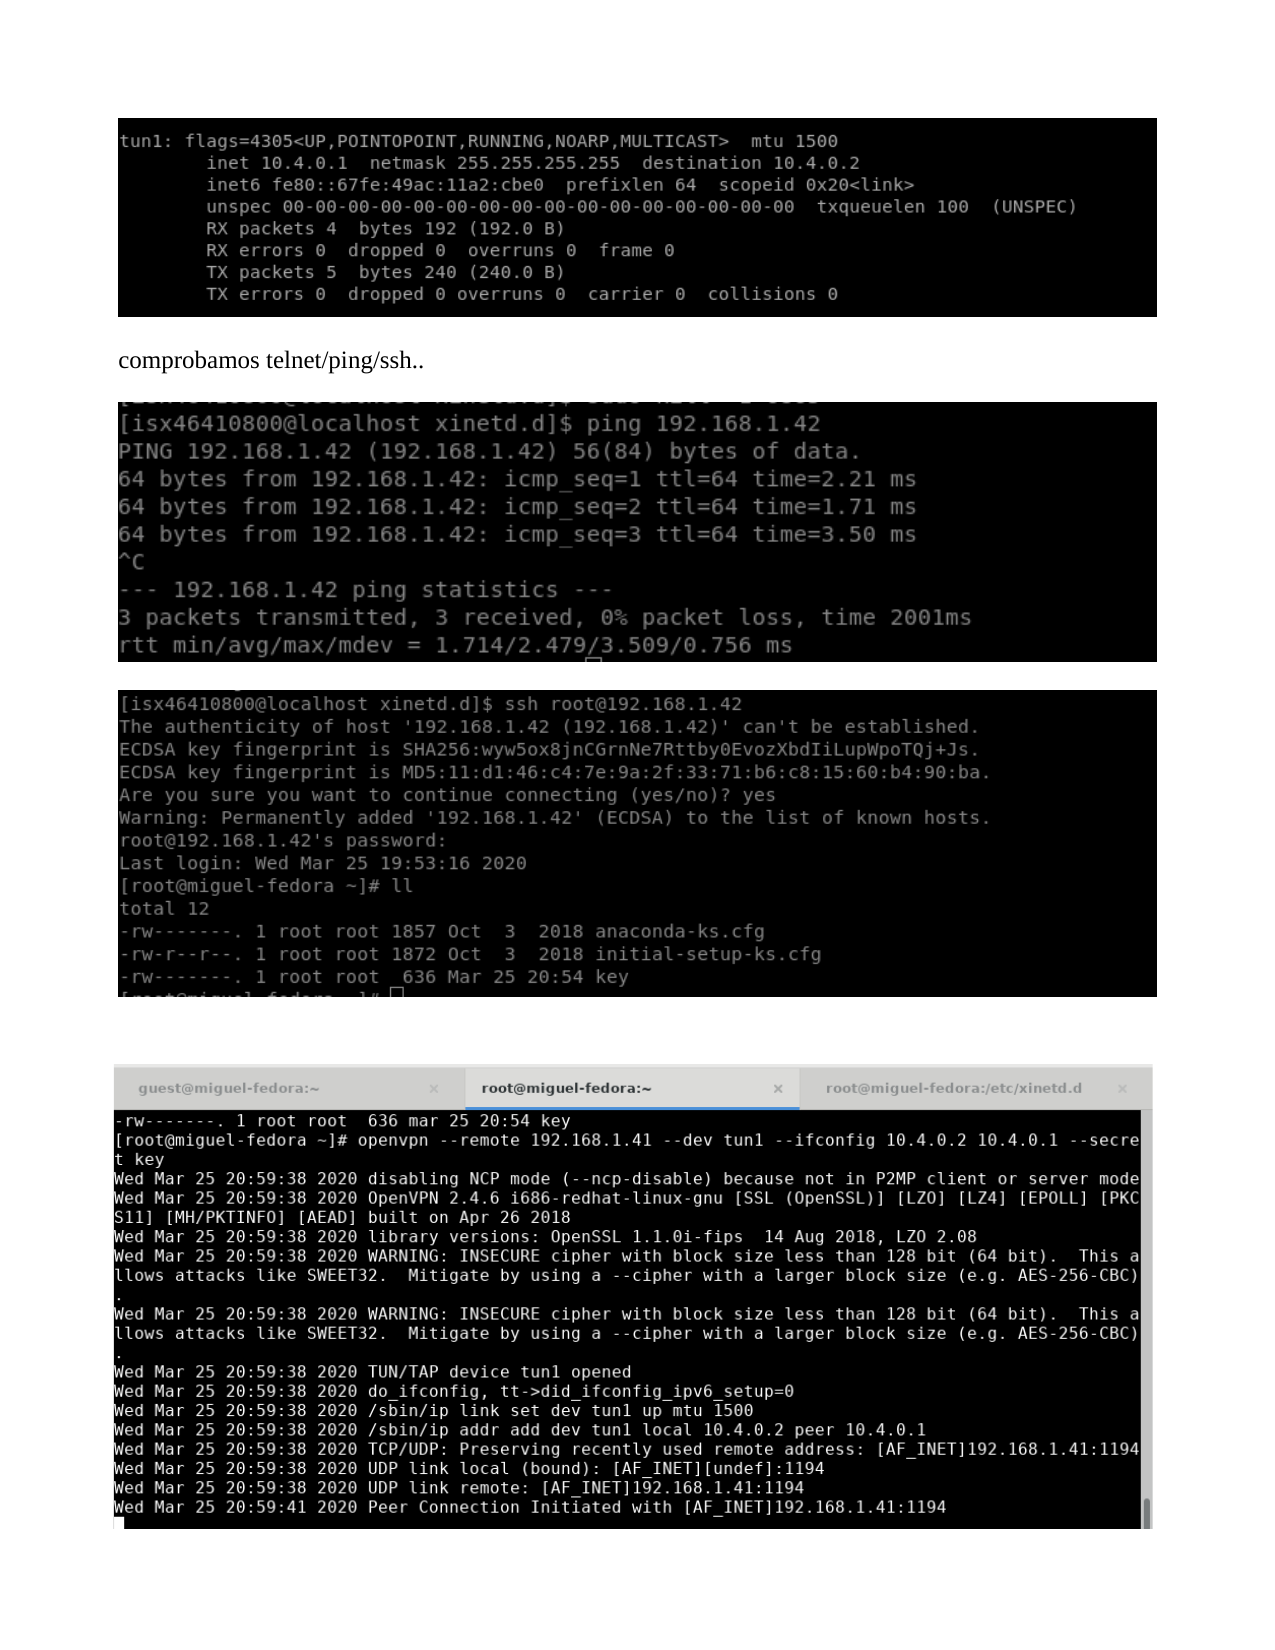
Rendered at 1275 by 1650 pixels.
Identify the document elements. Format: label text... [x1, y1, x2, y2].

text comprobamos telnet/ping/ssh.. [118, 345, 1157, 374]
picture [113, 1064, 1153, 1529]
picture [118, 402, 1157, 662]
picture [118, 118, 1157, 317]
picture [118, 690, 1157, 997]
